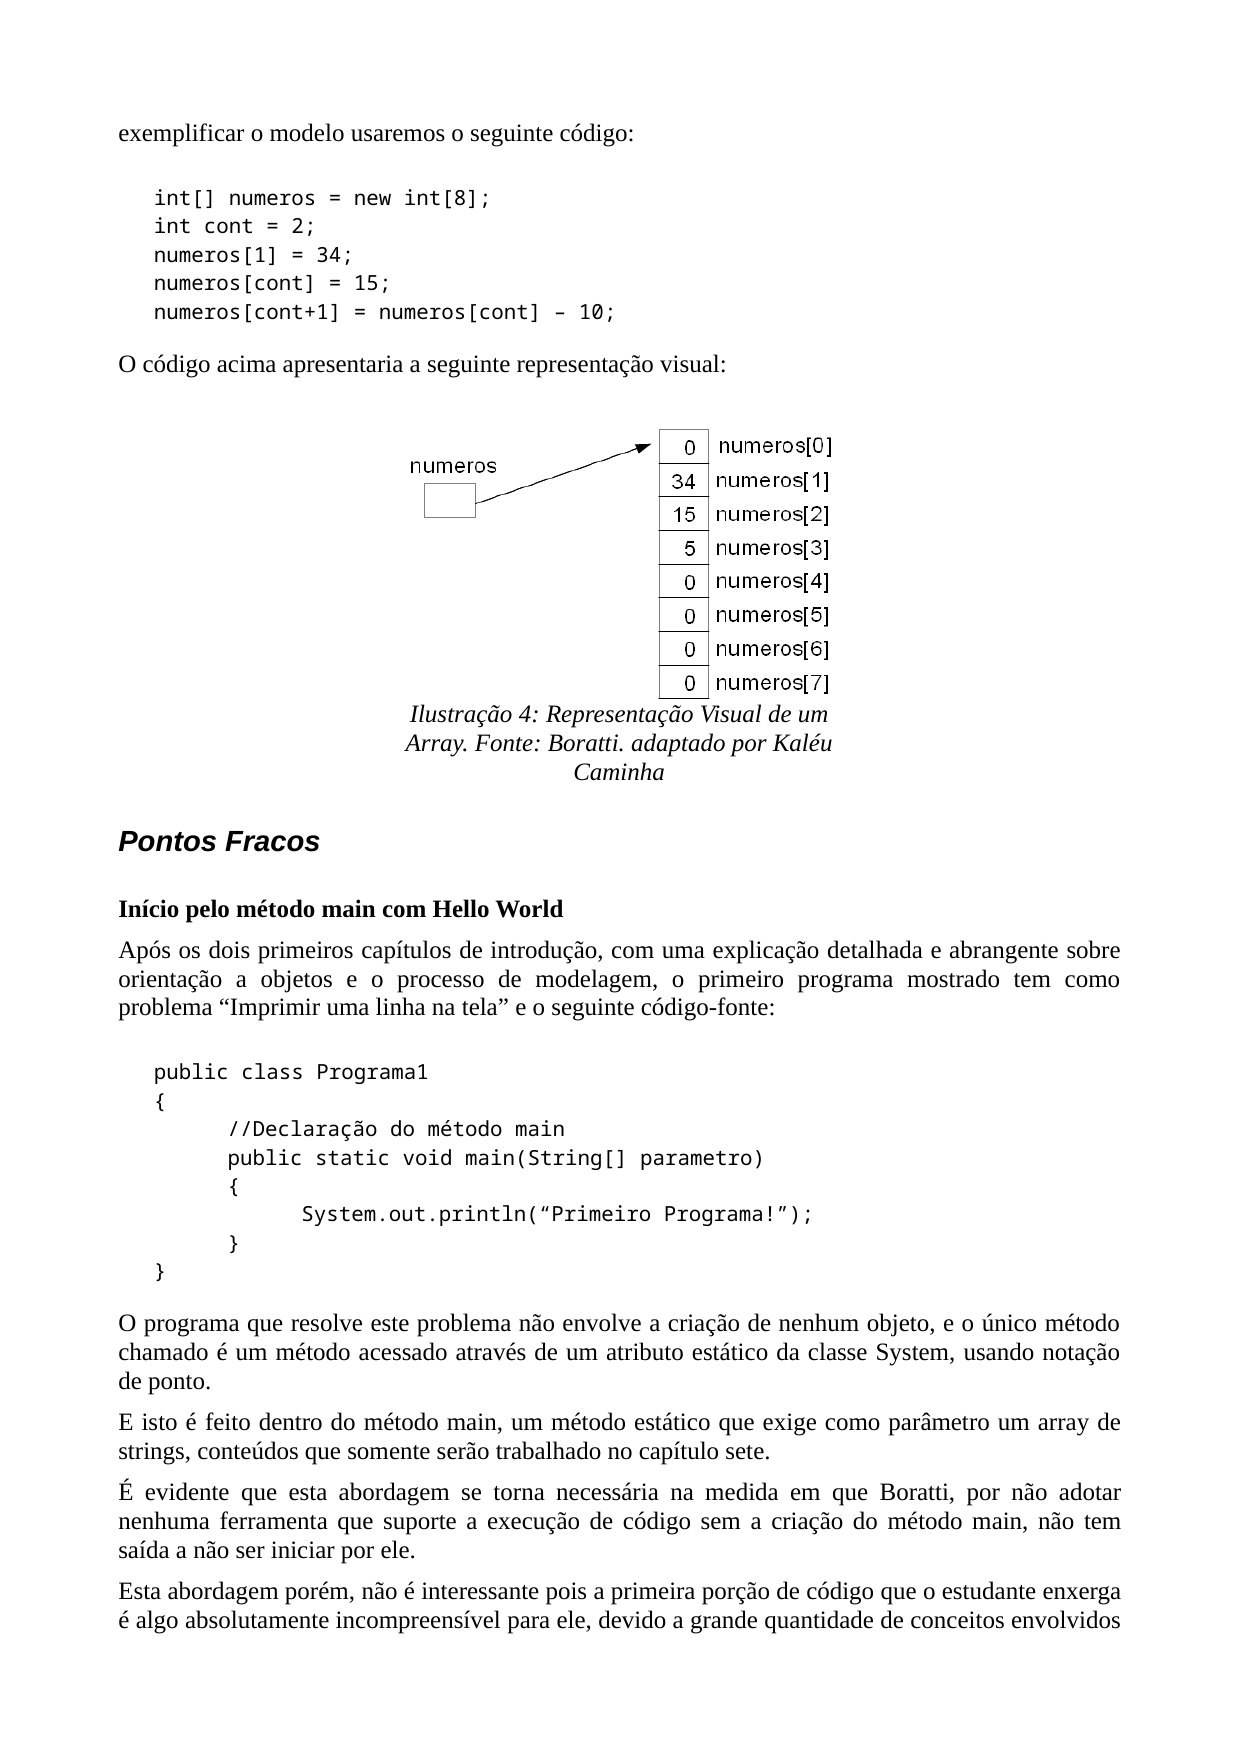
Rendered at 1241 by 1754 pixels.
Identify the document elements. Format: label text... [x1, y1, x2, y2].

text [386, 403, 855, 800]
text O programa que resolve este problema não envolve a criação de nenhum objeto, e o único método chamado é um método acessado através de um atributo estático da classe System, usando notação de ponto. [118, 1308, 1122, 1395]
text E isto é feito dentro do método main, um método estático que exige como parâmetro um array de strings, conteúdos que somente serão trabalhado no capítulo sete. [118, 1407, 1122, 1465]
text int[] numeros = new int[8]; int cont = 2; numeros[1] = 34; numeros[cont] = 15; numeros[cont+1] = numeros[cont] – 10; [153, 183, 1122, 325]
subtitle Pontos Fracos [118, 415, 1122, 858]
text public class Programa1 { //Declaração do método main public static void main(String[] parametro) { System.out.println(“Primeiro Programa!”); } } [153, 1057, 1122, 1285]
text Início pelo método main com Hello World [118, 894, 1122, 922]
text É evidente que esta abordagem se torna necessária na medida em que Boratti, por não adotar nenhuma ferramenta que suporte a execução de código sem a criação do método main, não tem saída a não ser iniciar por ele. [118, 1477, 1122, 1563]
text exemplificar o modelo usaremos o seguinte código: [118, 118, 1122, 147]
text Após os dois primeiros capítulos de introdução, com uma explicação detalhada e abrangente sobre orientação a objetos e o processo de modelagem, o primeiro programa mostrado tem como problema “Imprimir uma linha na tela” e o seguinte código-fonte: [118, 935, 1122, 1021]
text Ilustração 4: Representação Visual de um Array. Fonte: Boratti. adaptado por Kaléu Caminha [400, 700, 840, 786]
text O código acima apresentaria a seguinte representação visual: [118, 349, 1122, 378]
text Esta abordagem porém, não é interessante pois a primeira porção de código que o estudante enxerga é algo absolutamente incompreensível para ele, devido a grande quantidade de conceitos envolvidos [118, 1576, 1122, 1633]
picture [400, 429, 841, 700]
